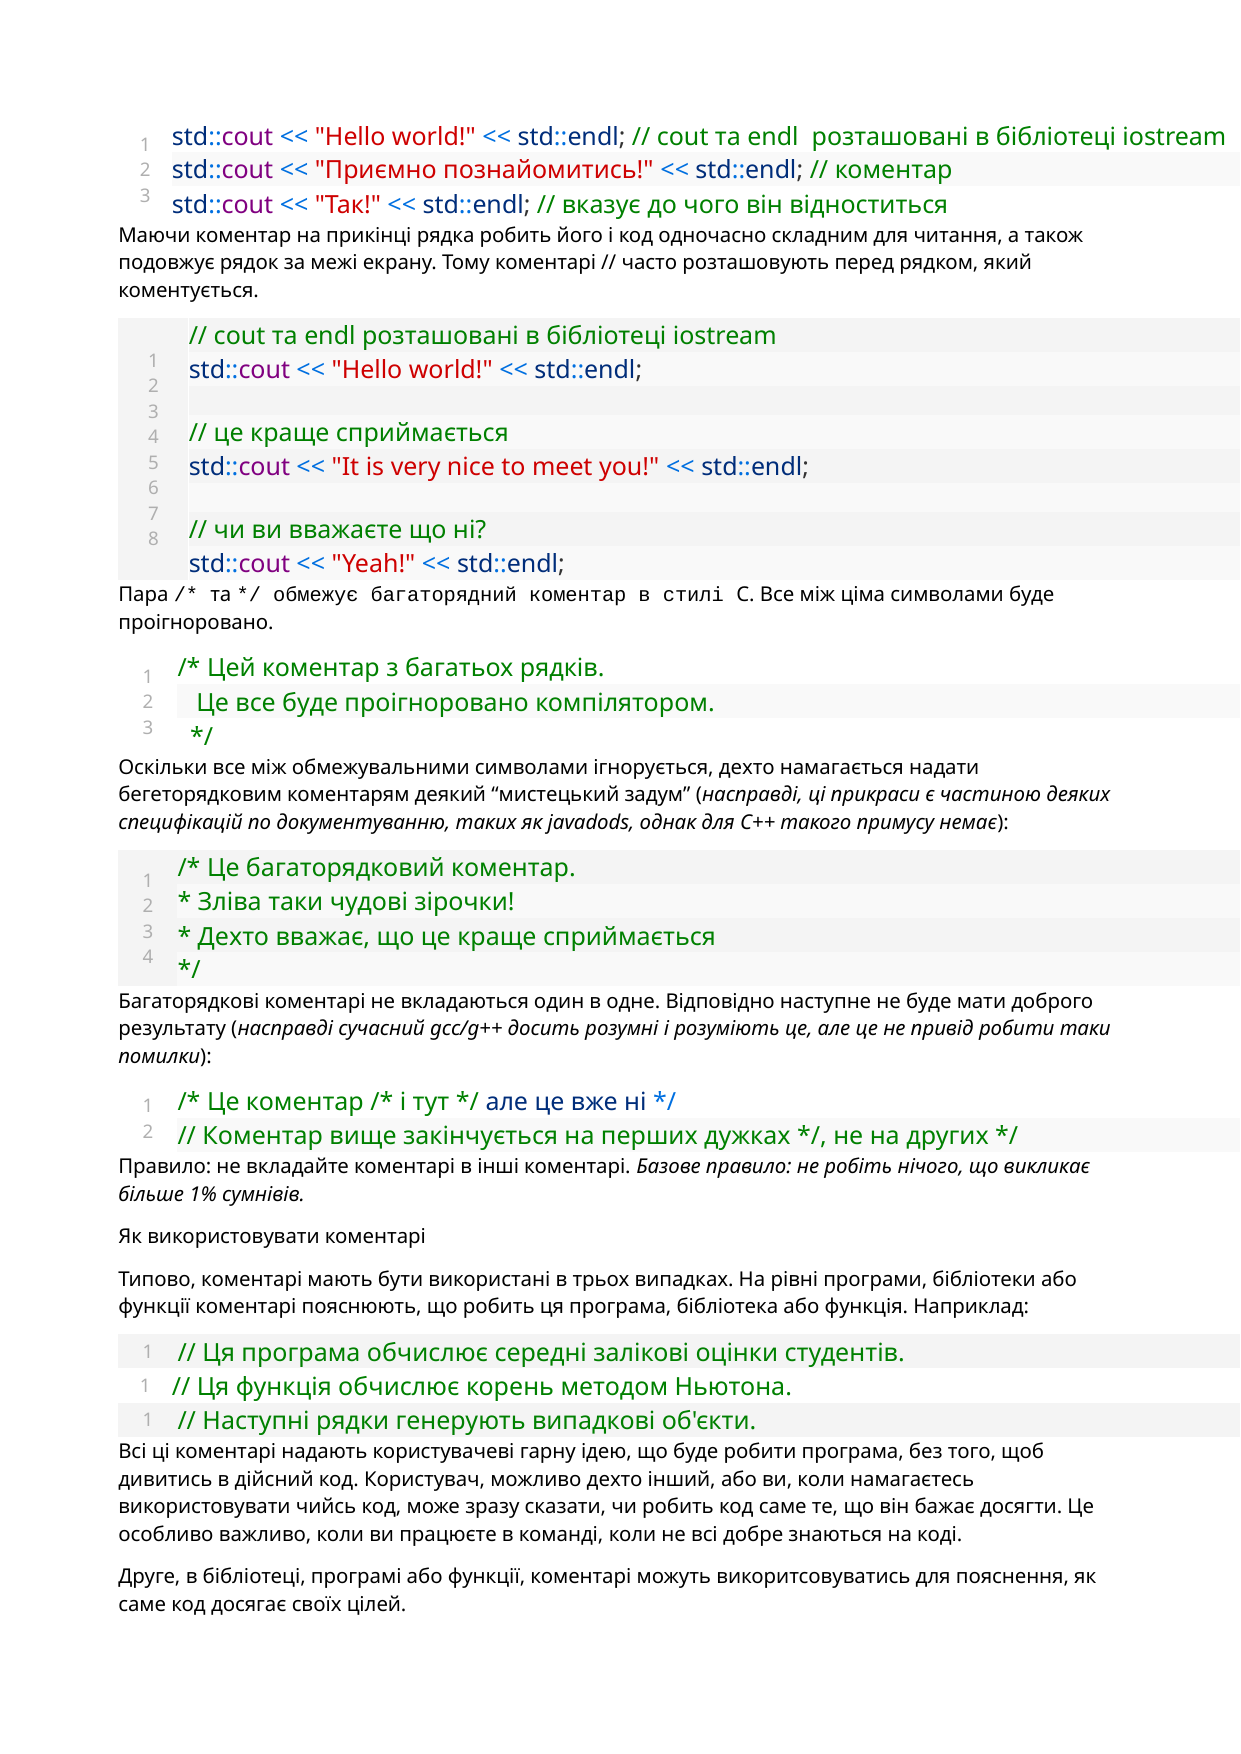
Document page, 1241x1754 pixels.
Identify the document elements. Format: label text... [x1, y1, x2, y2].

text Оскільки все між обмежувальними символами ігнорується, дехто намагається надати бегеторядковим коментарям деякий “мистецький задум” (насправді, ці прикраси є частиною деяких специфікацій по документуванню, таких як javadods, однак для C++ такого примусу немає): [118, 752, 1122, 835]
text Правило: не вкладайте коментарі в інші коментарі. Базове правило: не робіть нічого, що викликає більше 1% сумнівів. [118, 1152, 1122, 1207]
table_header std::cout << "Hello world!" << std::endl; // cout та endl розташовані в бібліотеці iostream std::cout << "Приємно познайомитись!" << std::endl; // коментар std::cout << "Так!" << std::endl; // вказує до чого він відноститься [172, 186, 1240, 220]
text Типово, коментарі мають бути використані в трьох випадках. На рівні програми, бібліотеки або функції коментарі пояснюють, що робить ця програма, бібліотека або функція. Наприклад: [118, 1264, 1122, 1320]
table_header // cout та endl розташовані в бібліотеці iostream std::cout << "Hello world!" << std::endl; // це краще сприймається std::cout << "It is very nice to meet you!" << std::endl; // чи ви вважаєте що ні? std::cout << "Yeah!" << std::endl; [189, 449, 1240, 483]
table_header 1 2 3 [118, 650, 177, 752]
text Багаторядкові коментарі не вкладаються один в одне. Відповідно наступне не буде мати доброго результату (насправді сучасний gcc/g++ досить розумні і розуміють це, але це не привід робити таки помилки): [118, 986, 1122, 1069]
table_header // Ця функція обчислює корень методом Ньютона. [172, 1369, 1240, 1402]
table_header 1 2 3 [118, 118, 172, 220]
table_header // cout та endl розташовані в бібліотеці iostream std::cout << "Hello world!" << std::endl; // це краще сприймається std::cout << "It is very nice to meet you!" << std::endl; // чи ви вважаєте що ні? std::cout << "Yeah!" << std::endl; [189, 386, 1240, 415]
text Маючи коментар на прикінці рядка робить його і код одночасно складним для читання, а також подовжує рядок за межі екрану. Тому коментарі // часто розташовують перед рядком, який коментується. [118, 220, 1122, 303]
table_header 1 [118, 1403, 177, 1437]
table_header // Ця програма обчислює середні залікові оцінки студентів. [177, 1334, 1240, 1368]
table_header std::cout << "Hello world!" << std::endl; // cout та endl розташовані в бібліотеці iostream std::cout << "Приємно познайомитись!" << std::endl; // коментар std::cout << "Так!" << std::endl; // вказує до чого він відноститься [172, 118, 1240, 152]
table_header /* Цей коментар з багатьох рядків. Це все буде проігноровано компілятором. */ [177, 718, 1240, 752]
table_header 1 [118, 1334, 177, 1368]
text Пара /* та */ обмежує багаторядний коментар в стилі C. Все між ціма символами буде проігноровано. [118, 580, 1122, 636]
table_header 1 2 [118, 1084, 177, 1152]
table_header /* Це коментар /* і тут */ але це вже ні */ // Коментар вище закінчується на перших дужках */, не на других */ [177, 1084, 1240, 1118]
table_header 1 2 3 4 [118, 850, 177, 986]
text Друге, в бібліотеці, програмі або функції, коментарі можуть викоритсовуватись для пояснення, як саме код досягає своїх цілей. [118, 1562, 1122, 1617]
table_header /* Це багаторядковий коментар. * Зліва таки чудові зірочки! * Дехто вважає, що це краще сприймається */ [177, 850, 1240, 884]
text Як використовувати коментарі [118, 1222, 1122, 1250]
table_header 1 [118, 1369, 172, 1402]
table_header // Наступні рядки генерують випадкові об'єкти. [177, 1403, 1240, 1437]
table_header // cout та endl розташовані в бібліотеці iostream std::cout << "Hello world!" << std::endl; // це краще сприймається std::cout << "It is very nice to meet you!" << std::endl; // чи ви вважаєте що ні? std::cout << "Yeah!" << std::endl; [189, 512, 1240, 546]
text Всі ці коментарі надають користувачеві гарну ідею, що буде робити програма, без того, щоб дивитись в дійсний код. Користувач, можливо дехто інший, або ви, коли намагаєтесь використовувати чийсь код, може зразу сказати, чи робить код саме те, що він бажає досягти. Це особливо важливо, коли ви працюєте в команді, коли не всі добре знаються на коді. [118, 1437, 1122, 1547]
table_header /* Цей коментар з багатьох рядків. Це все буде проігноровано компілятором. */ [177, 650, 1240, 684]
table_header // cout та endl розташовані в бібліотеці iostream std::cout << "Hello world!" << std::endl; // це краще сприймається std::cout << "It is very nice to meet you!" << std::endl; // чи ви вважаєте що ні? std::cout << "Yeah!" << std::endl; [189, 318, 1240, 352]
table_header /* Це багаторядковий коментар. * Зліва таки чудові зірочки! * Дехто вважає, що це краще сприймається */ [177, 918, 1240, 952]
table_header 1 2 3 4 5 6 7 8 [118, 318, 188, 580]
